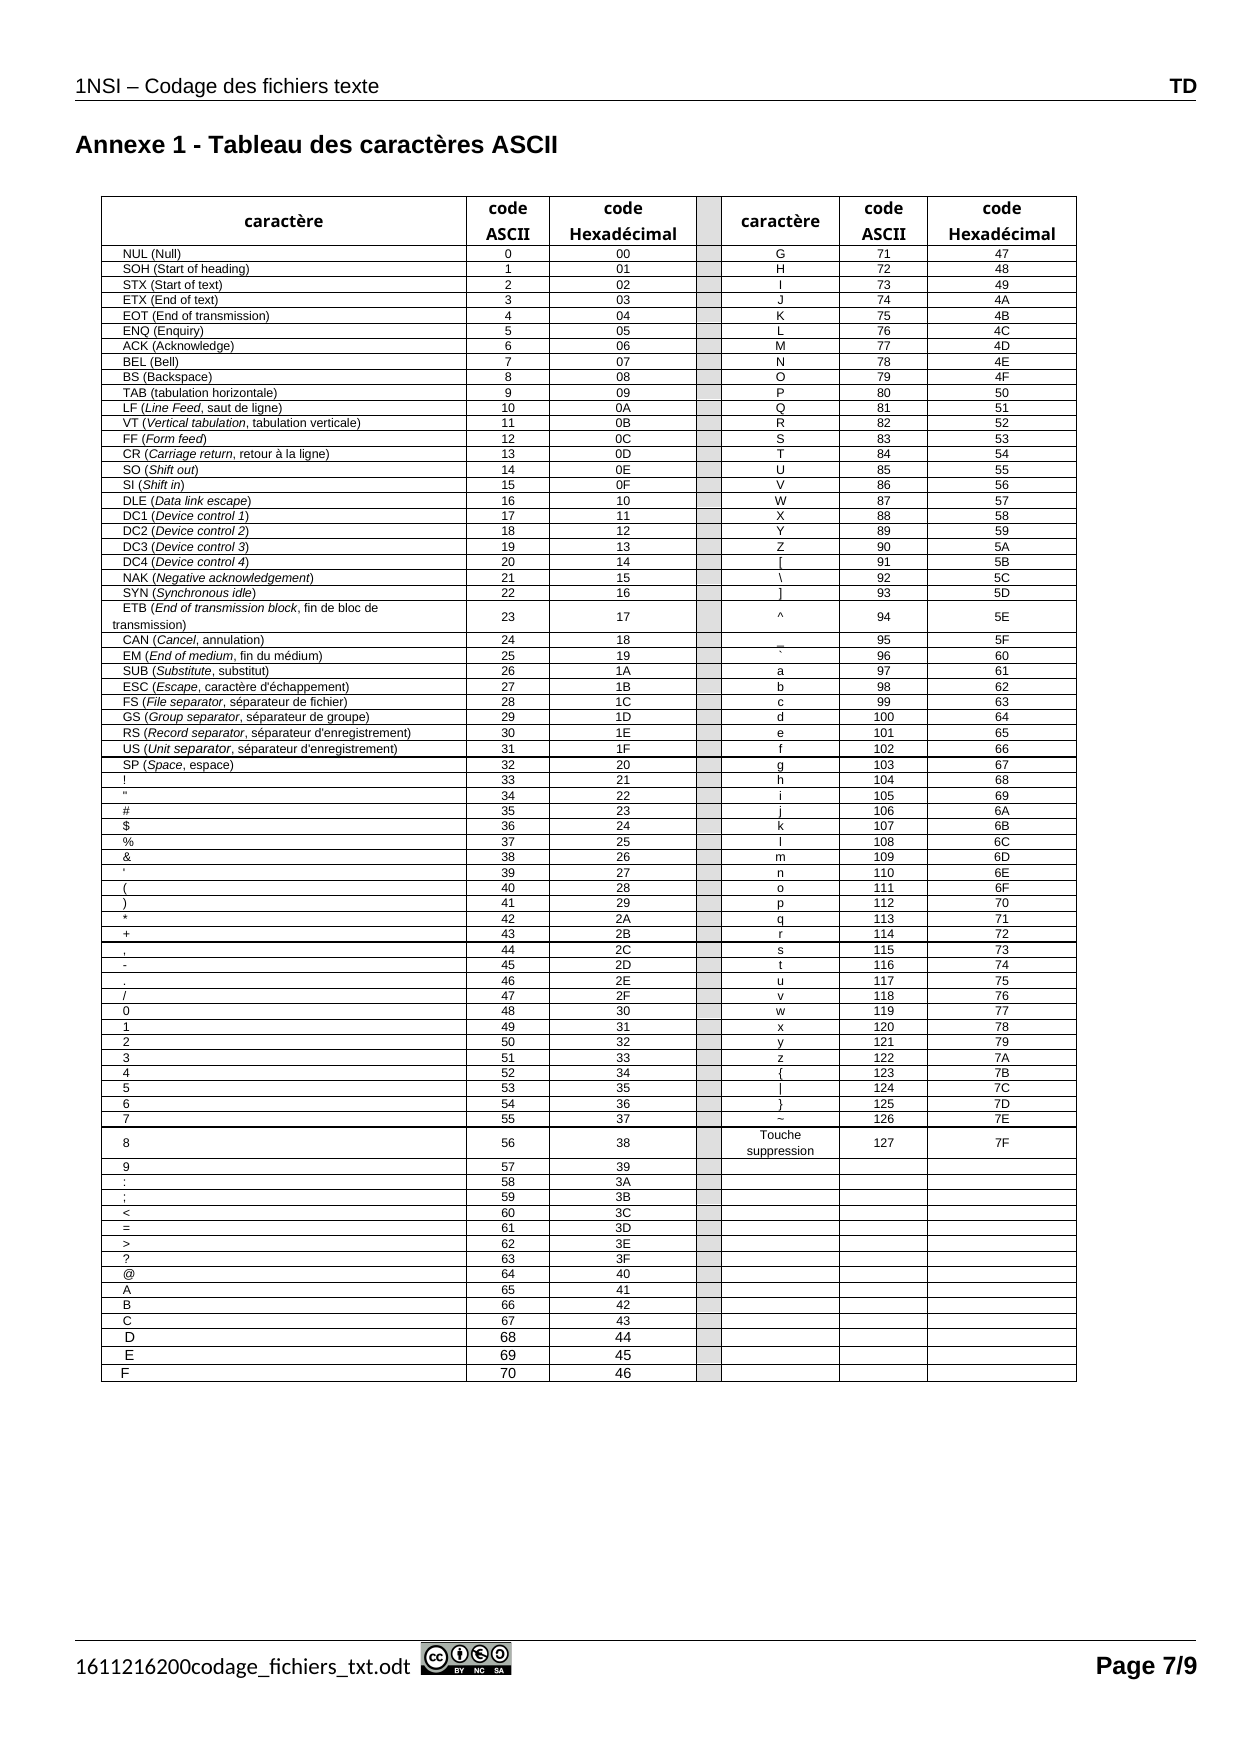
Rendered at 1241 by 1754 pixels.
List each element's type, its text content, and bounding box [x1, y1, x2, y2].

table_cell 100 [840, 710, 927, 724]
table_cell A [102, 1283, 466, 1297]
table_cell 50 [928, 385, 1076, 399]
table_cell 51 [467, 1050, 549, 1065]
table_cell BS (Backspace) [102, 370, 466, 384]
table_cell LF (Line Feed, saut de ligne) [102, 401, 466, 415]
table_header code ASCII [840, 197, 927, 245]
table_cell [697, 1267, 721, 1282]
table_cell [697, 679, 721, 693]
table_cell CAN (Cancel, annulation) [102, 633, 466, 647]
table_cell 127 [840, 1128, 927, 1158]
table_cell 6C [928, 835, 1076, 849]
table_cell 22 [550, 788, 696, 803]
table_cell 43 [550, 1314, 696, 1328]
table_cell [697, 881, 721, 895]
table_cell 85 [840, 462, 927, 477]
table_cell ~ [722, 1112, 839, 1126]
table_cell V [722, 478, 839, 492]
table_cell 11 [550, 509, 696, 523]
table_cell e [722, 725, 839, 740]
table_cell 42 [550, 1298, 696, 1312]
table_header code ASCII [467, 197, 549, 245]
table_cell BEL (Bell) [102, 354, 466, 369]
table_cell 49 [467, 1020, 549, 1034]
table_cell 45 [550, 1347, 696, 1363]
table_cell 0F [550, 478, 696, 492]
table_cell 18 [467, 524, 549, 538]
table_cell q [722, 912, 839, 926]
table_cell 73 [928, 943, 1076, 957]
table_cell SYN (Synchronous idle) [102, 586, 466, 600]
table_cell F [102, 1365, 466, 1381]
table_cell 26 [467, 664, 549, 678]
table_cell [697, 1159, 721, 1174]
table_cell 1A [550, 664, 696, 678]
table_cell FF (Form feed) [102, 431, 466, 446]
table_cell [697, 524, 721, 538]
table_cell I [722, 277, 839, 292]
table_cell 5 [102, 1081, 466, 1096]
table_cell 10 [550, 493, 696, 507]
table_cell [697, 1365, 721, 1381]
table_cell [722, 1190, 839, 1204]
table_cell [840, 1267, 927, 1282]
table_cell 31 [550, 1020, 696, 1034]
table_cell VT (Vertical tabulation, tabulation verticale) [102, 416, 466, 430]
table_cell [840, 1298, 927, 1312]
table_cell 126 [840, 1112, 927, 1126]
table_cell 122 [840, 1050, 927, 1065]
table_cell 45 [467, 958, 549, 972]
table_cell 15 [467, 478, 549, 492]
table_cell 0B [550, 416, 696, 430]
table_cell 69 [467, 1347, 549, 1363]
table_cell 44 [467, 943, 549, 957]
table_cell 52 [928, 416, 1076, 430]
table_cell [722, 1236, 839, 1251]
table_cell 46 [550, 1365, 696, 1381]
table_cell [722, 1267, 839, 1282]
table_cell Y [722, 524, 839, 538]
table_cell 96 [840, 648, 927, 663]
table_cell W [722, 493, 839, 507]
table_cell 3 [102, 1050, 466, 1065]
table_cell 77 [840, 339, 927, 353]
table_cell [697, 1190, 721, 1204]
table_cell [928, 1252, 1076, 1266]
table_cell [697, 1175, 721, 1189]
table_cell 125 [840, 1097, 927, 1111]
table_cell 6 [102, 1097, 466, 1111]
table_cell 88 [840, 509, 927, 523]
table_cell 42 [467, 912, 549, 926]
table_cell 114 [840, 927, 927, 941]
table_cell 30 [550, 1004, 696, 1018]
table_cell [697, 478, 721, 492]
table_cell d [722, 710, 839, 724]
table_cell 6 [467, 339, 549, 353]
table_cell 4A [928, 293, 1076, 307]
table_cell 52 [467, 1066, 549, 1080]
table_cell 4F [928, 370, 1076, 384]
table_cell 68 [467, 1329, 549, 1346]
table_cell [722, 1365, 839, 1381]
table_cell 86 [840, 478, 927, 492]
table_cell 11 [467, 416, 549, 430]
table_cell 78 [928, 1020, 1076, 1034]
table_cell 89 [840, 524, 927, 538]
table_cell 97 [840, 664, 927, 678]
table_cell 16 [550, 586, 696, 600]
table_cell 4 [102, 1066, 466, 1080]
table_cell z [722, 1050, 839, 1065]
table_cell ' [102, 865, 466, 880]
table_cell - [102, 958, 466, 972]
table_cell B [102, 1298, 466, 1312]
table_cell [697, 648, 721, 663]
table_cell [722, 1314, 839, 1328]
table_cell 02 [550, 277, 696, 292]
table_cell 104 [840, 773, 927, 787]
table_cell 54 [928, 447, 1076, 461]
table_cell 67 [467, 1314, 549, 1328]
table_cell 87 [840, 493, 927, 507]
table_cell 119 [840, 1004, 927, 1018]
table_cell ) [102, 896, 466, 911]
table_cell 27 [467, 679, 549, 693]
table_cell 49 [928, 277, 1076, 292]
table_cell DC4 (Device control 4) [102, 555, 466, 569]
table_cell | [722, 1081, 839, 1096]
table_cell [697, 819, 721, 833]
table_cell 22 [467, 586, 549, 600]
table_cell [928, 1329, 1076, 1346]
table_cell 1 [467, 262, 549, 276]
table_cell 84 [840, 447, 927, 461]
table_cell 113 [840, 912, 927, 926]
table_cell 72 [840, 262, 927, 276]
table_cell [697, 1236, 721, 1251]
table_cell E [102, 1347, 466, 1363]
table_cell J [722, 293, 839, 307]
table_cell 74 [840, 293, 927, 307]
table_cell 3E [550, 1236, 696, 1251]
table_cell ] [722, 586, 839, 600]
table_cell 28 [550, 881, 696, 895]
table_cell ETX (End of text) [102, 293, 466, 307]
table_cell [697, 912, 721, 926]
table_cell 36 [550, 1097, 696, 1111]
table_cell 92 [840, 570, 927, 584]
table_cell [697, 664, 721, 678]
table_cell w [722, 1004, 839, 1018]
table_cell [697, 927, 721, 941]
table_cell [722, 1347, 839, 1363]
table_cell 2 [467, 277, 549, 292]
table_cell 105 [840, 788, 927, 803]
table_cell 04 [550, 308, 696, 322]
table_cell 53 [467, 1081, 549, 1096]
table_cell 34 [467, 788, 549, 803]
table_cell [697, 773, 721, 787]
table_cell [840, 1347, 927, 1363]
table_cell a [722, 664, 839, 678]
table_cell 78 [840, 354, 927, 369]
table_cell n [722, 865, 839, 880]
table_cell 64 [928, 710, 1076, 724]
table_cell 24 [467, 633, 549, 647]
table_cell 36 [467, 819, 549, 833]
table_header [697, 197, 721, 245]
table_cell _ [722, 633, 839, 647]
table_cell . [102, 973, 466, 988]
table_cell H [722, 262, 839, 276]
table_cell 62 [467, 1236, 549, 1251]
table_cell [697, 1128, 721, 1158]
table_cell 51 [928, 401, 1076, 415]
table_cell 20 [550, 758, 696, 772]
table_cell 40 [467, 881, 549, 895]
table_cell 24 [550, 819, 696, 833]
table_cell 37 [467, 835, 549, 849]
table_cell 13 [550, 539, 696, 554]
table_cell 109 [840, 850, 927, 864]
table_cell 44 [550, 1329, 696, 1346]
table_cell 8 [467, 370, 549, 384]
table_cell DLE (Data link escape) [102, 493, 466, 507]
table_cell [840, 1221, 927, 1235]
table_cell 48 [467, 1004, 549, 1018]
table_cell 06 [550, 339, 696, 353]
table_cell 1B [550, 679, 696, 693]
table_cell 35 [467, 804, 549, 818]
table_cell Q [722, 401, 839, 415]
text Annexe 1 - Tableau des caractères ASCII [75, 129, 1196, 158]
table_cell 5D [928, 586, 1076, 600]
table_cell [697, 741, 721, 756]
table_cell x [722, 1020, 839, 1034]
table_header code Hexadécimal [928, 197, 1076, 245]
table_cell b [722, 679, 839, 693]
table_cell [697, 354, 721, 369]
table_cell [928, 1236, 1076, 1251]
table_cell S [722, 431, 839, 446]
table_cell [928, 1283, 1076, 1297]
table_cell [928, 1175, 1076, 1189]
table_cell 65 [467, 1283, 549, 1297]
table_cell [928, 1206, 1076, 1220]
table_cell 76 [928, 989, 1076, 1003]
table_cell 95 [840, 633, 927, 647]
table_cell 70 [467, 1365, 549, 1381]
table_cell ^ [722, 601, 839, 632]
table_cell 48 [928, 262, 1076, 276]
table_cell 0C [550, 431, 696, 446]
table_cell * [102, 912, 466, 926]
table_cell [697, 850, 721, 864]
table_cell 15 [550, 570, 696, 584]
table_cell 07 [550, 354, 696, 369]
table_cell [697, 1004, 721, 1018]
table_cell 5C [928, 570, 1076, 584]
table_cell 28 [467, 695, 549, 709]
table_header caractère [722, 197, 839, 245]
table_cell 21 [550, 773, 696, 787]
table_cell 9 [467, 385, 549, 399]
table_cell 4E [928, 354, 1076, 369]
table_cell 103 [840, 758, 927, 772]
table_cell [697, 1112, 721, 1126]
table_cell s [722, 943, 839, 957]
table_cell 6B [928, 819, 1076, 833]
table_cell [722, 1298, 839, 1312]
table_cell 26 [550, 850, 696, 864]
table_cell 83 [840, 431, 927, 446]
table_cell RS (Record separator, séparateur d'enregistrement) [102, 725, 466, 740]
table_cell 76 [840, 324, 927, 338]
table_cell h [722, 773, 839, 787]
table_cell 2D [550, 958, 696, 972]
table_cell [722, 1283, 839, 1297]
table_cell 108 [840, 835, 927, 849]
table_cell 7A [928, 1050, 1076, 1065]
table_cell [697, 308, 721, 322]
table_cell g [722, 758, 839, 772]
table_cell STX (Start of text) [102, 277, 466, 292]
table_cell R [722, 416, 839, 430]
table_cell 59 [467, 1190, 549, 1204]
table_cell [697, 835, 721, 849]
table_cell 75 [928, 973, 1076, 988]
table_cell 25 [467, 648, 549, 663]
table_cell 39 [550, 1159, 696, 1174]
table_cell 5F [928, 633, 1076, 647]
table_cell k [722, 819, 839, 833]
table_cell [722, 1252, 839, 1266]
table_cell 123 [840, 1066, 927, 1080]
table_cell ! [102, 773, 466, 787]
table_cell [722, 1329, 839, 1346]
table_cell CR (Carriage return, retour à la ligne) [102, 447, 466, 461]
table_cell $ [102, 819, 466, 833]
table_cell 71 [840, 246, 927, 261]
table_cell ENQ (Enquiry) [102, 324, 466, 338]
table_cell [840, 1283, 927, 1297]
table_cell 116 [840, 958, 927, 972]
table_cell 13 [467, 447, 549, 461]
table_cell / [102, 989, 466, 1003]
table_cell ETB (End of transmission block, fin de bloc de transmission) [102, 601, 466, 632]
table_cell 3C [550, 1206, 696, 1220]
table_cell 7C [928, 1081, 1076, 1096]
table_cell 115 [840, 943, 927, 957]
table_cell 0E [550, 462, 696, 477]
table_cell 59 [928, 524, 1076, 538]
table_cell SO (Shift out) [102, 462, 466, 477]
table_cell # [102, 804, 466, 818]
table_cell ESC (Escape, caractère d'échappement) [102, 679, 466, 693]
table_cell [697, 1252, 721, 1266]
table_cell y [722, 1035, 839, 1049]
table_cell X [722, 509, 839, 523]
table_cell 21 [467, 570, 549, 584]
table_cell 75 [840, 308, 927, 322]
table_cell T [722, 447, 839, 461]
table_cell % [102, 835, 466, 849]
table_cell Touche suppression [722, 1128, 839, 1158]
table_cell EM (End of medium, fin du médium) [102, 648, 466, 663]
table_cell 93 [840, 586, 927, 600]
table_cell 10 [467, 401, 549, 415]
table_cell m [722, 850, 839, 864]
table_cell 40 [550, 1267, 696, 1282]
table_cell 39 [467, 865, 549, 880]
table_cell 30 [467, 725, 549, 740]
table_cell 4B [928, 308, 1076, 322]
table_cell 4D [928, 339, 1076, 353]
table_cell [840, 1329, 927, 1346]
table_cell 23 [467, 601, 549, 632]
table_cell TAB (tabulation horizontale) [102, 385, 466, 399]
table_cell US (Unit separator, séparateur d'enregistrement) [102, 741, 466, 756]
table_cell [697, 586, 721, 600]
table_cell [840, 1190, 927, 1204]
table_cell 20 [467, 555, 549, 569]
table_cell < [102, 1206, 466, 1220]
table_cell 41 [467, 896, 549, 911]
table_cell 54 [467, 1097, 549, 1111]
table_cell 117 [840, 973, 927, 988]
table_cell [697, 1221, 721, 1235]
table_cell 8 [102, 1128, 466, 1158]
table_cell D [102, 1329, 466, 1346]
table_cell l [722, 835, 839, 849]
table_cell [840, 1206, 927, 1220]
table_cell 0 [467, 246, 549, 261]
table_cell 47 [928, 246, 1076, 261]
table_cell [697, 943, 721, 957]
table_cell 2C [550, 943, 696, 957]
table_cell [697, 509, 721, 523]
table_cell 70 [928, 896, 1076, 911]
table_cell 17 [467, 509, 549, 523]
table_cell SP (Space, espace) [102, 758, 466, 772]
table_cell [928, 1159, 1076, 1174]
table_cell [ [722, 555, 839, 569]
table_cell [697, 1066, 721, 1080]
table_cell [928, 1298, 1076, 1312]
table_cell P [722, 385, 839, 399]
table_cell j [722, 804, 839, 818]
table_cell " [102, 788, 466, 803]
table_cell [928, 1190, 1076, 1204]
table_cell [697, 539, 721, 554]
table_cell 74 [928, 958, 1076, 972]
table_cell 7D [928, 1097, 1076, 1111]
table_cell 64 [467, 1267, 549, 1282]
table_cell 101 [840, 725, 927, 740]
table_cell 43 [467, 927, 549, 941]
table_cell [840, 1236, 927, 1251]
table_cell [697, 447, 721, 461]
table_cell [697, 262, 721, 276]
table_cell 33 [550, 1050, 696, 1065]
table_cell [697, 633, 721, 647]
table_cell ; [102, 1190, 466, 1204]
table_cell 12 [467, 431, 549, 446]
table_cell 03 [550, 293, 696, 307]
table_cell [697, 865, 721, 880]
table_cell [722, 1206, 839, 1220]
table_cell 38 [550, 1128, 696, 1158]
table_cell 5E [928, 601, 1076, 632]
table_cell [697, 339, 721, 353]
table_cell 66 [467, 1298, 549, 1312]
table_cell 7B [928, 1066, 1076, 1080]
table_cell 17 [550, 601, 696, 632]
table_cell [697, 462, 721, 477]
table_cell 6A [928, 804, 1076, 818]
table_cell 124 [840, 1081, 927, 1096]
table_cell 66 [928, 741, 1076, 756]
table_cell 25 [550, 835, 696, 849]
table_cell 0A [550, 401, 696, 415]
table_cell 91 [840, 555, 927, 569]
table_cell 2F [550, 989, 696, 1003]
table_cell 1E [550, 725, 696, 740]
table_cell [840, 1159, 927, 1174]
table_cell 19 [467, 539, 549, 554]
table_cell 99 [840, 695, 927, 709]
table_cell 7E [928, 1112, 1076, 1126]
table_cell 61 [928, 664, 1076, 678]
table_cell 1C [550, 695, 696, 709]
table_cell 14 [467, 462, 549, 477]
table_cell 3D [550, 1221, 696, 1235]
table_cell 79 [928, 1035, 1076, 1049]
table_cell [697, 695, 721, 709]
table_cell [722, 1159, 839, 1174]
table_cell 4C [928, 324, 1076, 338]
table_cell [697, 1298, 721, 1312]
table_cell 80 [840, 385, 927, 399]
table_cell 98 [840, 679, 927, 693]
table_cell 7 [467, 354, 549, 369]
table_cell [697, 431, 721, 446]
table_cell 29 [467, 710, 549, 724]
table_cell GS (Group separator, séparateur de groupe) [102, 710, 466, 724]
table_cell N [722, 354, 839, 369]
table_cell U [722, 462, 839, 477]
table_cell [697, 1020, 721, 1034]
table_cell [697, 570, 721, 584]
table_cell 60 [467, 1206, 549, 1220]
table_cell 6F [928, 881, 1076, 895]
table_cell [697, 385, 721, 399]
table_cell [928, 1314, 1076, 1328]
table_cell 34 [550, 1066, 696, 1080]
table_cell 27 [550, 865, 696, 880]
table_cell ( [102, 881, 466, 895]
table_cell 79 [840, 370, 927, 384]
table_cell 1F [550, 741, 696, 756]
table_cell K [722, 308, 839, 322]
table_header caractère [102, 197, 466, 245]
table_cell FS (File separator, séparateur de fichier) [102, 695, 466, 709]
table_cell v [722, 989, 839, 1003]
table_cell \ [722, 570, 839, 584]
table_cell 6E [928, 865, 1076, 880]
table_cell EOT (End of transmission) [102, 308, 466, 322]
table_cell 9 [102, 1159, 466, 1174]
table_cell 3B [550, 1190, 696, 1204]
table_cell 23 [550, 804, 696, 818]
table_cell ACK (Acknowledge) [102, 339, 466, 353]
table_cell [697, 804, 721, 818]
table_cell NAK (Negative acknowledgement) [102, 570, 466, 584]
table_cell 5B [928, 555, 1076, 569]
table_cell 2A [550, 912, 696, 926]
table_cell 106 [840, 804, 927, 818]
table_cell G [722, 246, 839, 261]
table_cell 67 [928, 758, 1076, 772]
table_cell [722, 1175, 839, 1189]
table_cell SI (Shift in) [102, 478, 466, 492]
table_cell 81 [840, 401, 927, 415]
table_cell p [722, 896, 839, 911]
table_cell 33 [467, 773, 549, 787]
table_cell 4 [467, 308, 549, 322]
table_cell 57 [467, 1159, 549, 1174]
table_cell 5A [928, 539, 1076, 554]
table_cell 3 [467, 293, 549, 307]
table_cell 5 [467, 324, 549, 338]
table_cell 82 [840, 416, 927, 430]
table_cell 3F [550, 1252, 696, 1266]
table_cell [840, 1252, 927, 1266]
table_cell [697, 1347, 721, 1363]
table_cell 110 [840, 865, 927, 880]
table_cell 90 [840, 539, 927, 554]
table_cell 2B [550, 927, 696, 941]
table_cell [697, 601, 721, 632]
table_cell [697, 725, 721, 740]
table_cell 56 [467, 1128, 549, 1158]
table_cell { [722, 1066, 839, 1080]
table_cell DC2 (Device control 2) [102, 524, 466, 538]
table_cell SUB (Substitute, substitut) [102, 664, 466, 678]
table_cell 111 [840, 881, 927, 895]
table_cell 71 [928, 912, 1076, 926]
table_cell [722, 1221, 839, 1235]
table_cell 53 [928, 431, 1076, 446]
table_cell 32 [467, 758, 549, 772]
table_cell 2 [102, 1035, 466, 1049]
table_cell 12 [550, 524, 696, 538]
table_cell DC3 (Device control 3) [102, 539, 466, 554]
table_cell [697, 710, 721, 724]
table_cell 73 [840, 277, 927, 292]
table_cell [697, 293, 721, 307]
table_header code Hexadécimal [550, 197, 696, 245]
table_cell 63 [928, 695, 1076, 709]
table_cell 37 [550, 1112, 696, 1126]
table_cell NUL (Null) [102, 246, 466, 261]
table_cell [697, 1081, 721, 1096]
table_cell [697, 896, 721, 911]
table_cell [697, 758, 721, 772]
table_cell 7 [102, 1112, 466, 1126]
table_cell 118 [840, 989, 927, 1003]
table_cell [697, 277, 721, 292]
table_cell [697, 246, 721, 261]
table_cell 56 [928, 478, 1076, 492]
table_cell [928, 1267, 1076, 1282]
table_cell [697, 416, 721, 430]
table_cell r [722, 927, 839, 941]
table_cell [697, 1035, 721, 1049]
table_cell 62 [928, 679, 1076, 693]
table_cell 46 [467, 973, 549, 988]
table_cell 55 [928, 462, 1076, 477]
table_cell 3A [550, 1175, 696, 1189]
table_cell 107 [840, 819, 927, 833]
table_cell [697, 1097, 721, 1111]
table_cell 6D [928, 850, 1076, 864]
table_cell 00 [550, 246, 696, 261]
table_cell 0 [102, 1004, 466, 1018]
table_cell 19 [550, 648, 696, 663]
table_cell 2E [550, 973, 696, 988]
table_cell 60 [928, 648, 1076, 663]
table_cell 16 [467, 493, 549, 507]
table_cell 121 [840, 1035, 927, 1049]
table_cell 120 [840, 1020, 927, 1034]
table_cell 50 [467, 1035, 549, 1049]
table_cell } [722, 1097, 839, 1111]
table_cell 01 [550, 262, 696, 276]
table_cell 58 [467, 1175, 549, 1189]
table_cell DC1 (Device control 1) [102, 509, 466, 523]
table_cell ? [102, 1252, 466, 1266]
picture [420, 1642, 512, 1675]
table_cell [928, 1365, 1076, 1381]
table_cell + [102, 927, 466, 941]
table_cell 65 [928, 725, 1076, 740]
table_cell 1 [102, 1020, 466, 1034]
table_cell @ [102, 1267, 466, 1282]
table_cell 112 [840, 896, 927, 911]
table_cell SOH (Start of heading) [102, 262, 466, 276]
table_cell 09 [550, 385, 696, 399]
table_cell 68 [928, 773, 1076, 787]
table_cell [697, 1283, 721, 1297]
table_cell 55 [467, 1112, 549, 1126]
table_cell [928, 1221, 1076, 1235]
table_cell 63 [467, 1252, 549, 1266]
table_cell [840, 1365, 927, 1381]
table_cell [697, 1206, 721, 1220]
table_cell [697, 555, 721, 569]
table_cell [697, 401, 721, 415]
table_cell 72 [928, 927, 1076, 941]
table_cell 31 [467, 741, 549, 756]
table_cell 69 [928, 788, 1076, 803]
table_cell c [722, 695, 839, 709]
table_cell 18 [550, 633, 696, 647]
table_cell 57 [928, 493, 1076, 507]
table_cell : [102, 1175, 466, 1189]
table_cell > [102, 1236, 466, 1251]
table_cell 47 [467, 989, 549, 1003]
table_cell 32 [550, 1035, 696, 1049]
table_cell [697, 370, 721, 384]
table_cell 102 [840, 741, 927, 756]
table_cell [840, 1314, 927, 1328]
table_cell M [722, 339, 839, 353]
table_cell [928, 1347, 1076, 1363]
table_cell i [722, 788, 839, 803]
table_cell 77 [928, 1004, 1076, 1018]
table_cell 1D [550, 710, 696, 724]
table_cell f [722, 741, 839, 756]
table_cell [697, 493, 721, 507]
table_cell 7F [928, 1128, 1076, 1158]
table_cell [697, 958, 721, 972]
table_cell , [102, 943, 466, 957]
table_cell [697, 1329, 721, 1346]
table_cell 58 [928, 509, 1076, 523]
table_cell u [722, 973, 839, 988]
table_cell [697, 788, 721, 803]
table_cell [697, 989, 721, 1003]
table_cell 61 [467, 1221, 549, 1235]
table_cell = [102, 1221, 466, 1235]
table_cell O [722, 370, 839, 384]
table_cell 41 [550, 1283, 696, 1297]
table_cell [697, 1050, 721, 1065]
table_cell & [102, 850, 466, 864]
table_cell t [722, 958, 839, 972]
table_cell o [722, 881, 839, 895]
table_cell 08 [550, 370, 696, 384]
table_cell 29 [550, 896, 696, 911]
table_cell 0D [550, 447, 696, 461]
table_cell Z [722, 539, 839, 554]
table_cell [697, 1314, 721, 1328]
table_cell 94 [840, 601, 927, 632]
table_cell 14 [550, 555, 696, 569]
table_cell [697, 973, 721, 988]
table_cell ` [722, 648, 839, 663]
table_cell C [102, 1314, 466, 1328]
table_cell [840, 1175, 927, 1189]
table_cell 05 [550, 324, 696, 338]
table_cell 38 [467, 850, 549, 864]
table_cell [697, 324, 721, 338]
table_cell L [722, 324, 839, 338]
table_cell 35 [550, 1081, 696, 1096]
